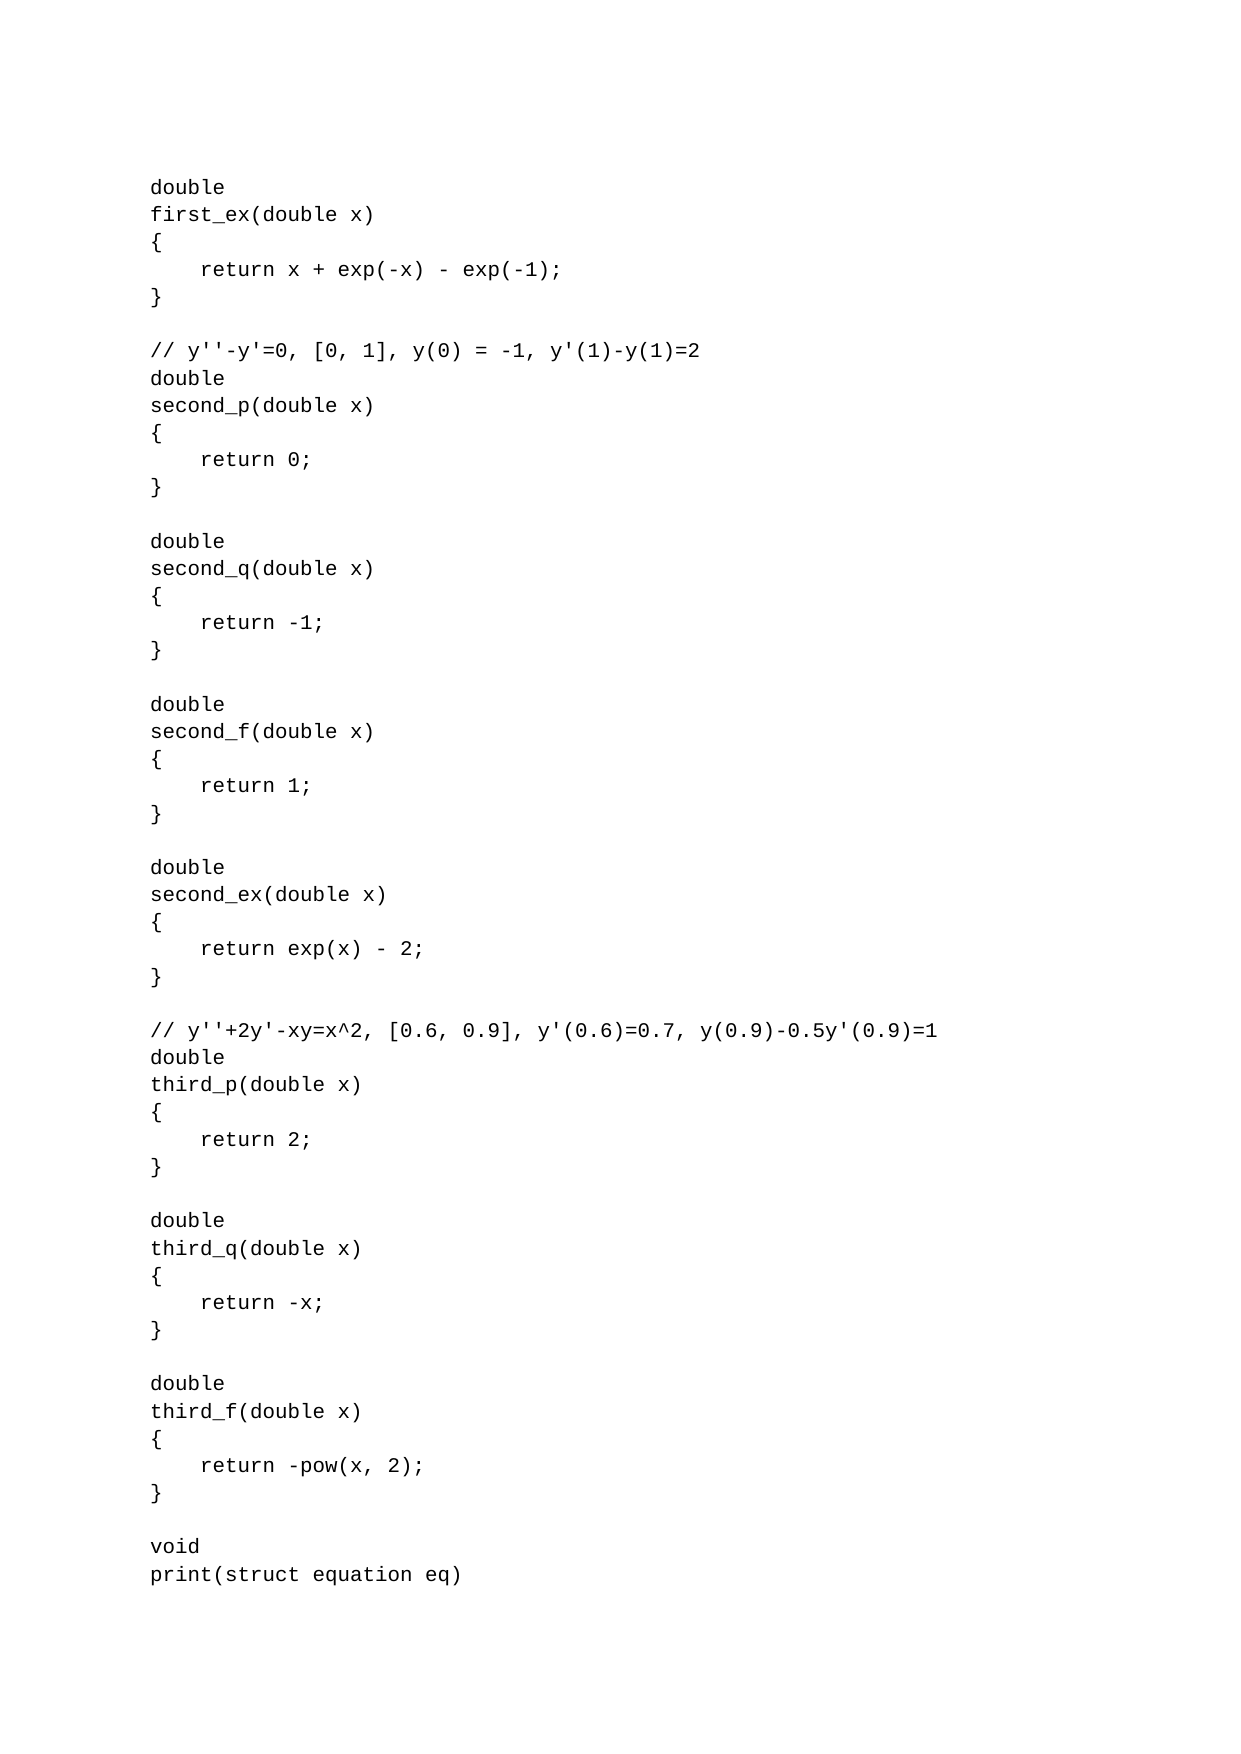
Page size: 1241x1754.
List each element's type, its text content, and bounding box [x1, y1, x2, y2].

text double [150, 1373, 1090, 1397]
text { [150, 422, 1090, 446]
text second_p(double x) [150, 395, 1090, 418]
text first_ex(double x) [150, 204, 1090, 228]
text } [150, 802, 1090, 826]
text return 2; [150, 1129, 1090, 1152]
text print(struct equation eq) [150, 1564, 1090, 1587]
text return -1; [150, 612, 1090, 636]
text second_f(double x) [150, 721, 1090, 744]
text third_q(double x) [150, 1237, 1090, 1261]
text return x + exp(-x) - exp(-1); [150, 259, 1090, 282]
text double [150, 367, 1090, 391]
text second_q(double x) [150, 558, 1090, 581]
text { [150, 748, 1090, 772]
text third_p(double x) [150, 1074, 1090, 1098]
text { [150, 1102, 1090, 1125]
text return 1; [150, 775, 1090, 799]
text } [150, 476, 1090, 500]
text } [150, 1319, 1090, 1343]
text double [150, 1210, 1090, 1234]
text } [150, 1156, 1090, 1179]
text double [150, 531, 1090, 554]
text { [150, 232, 1090, 255]
text third_f(double x) [150, 1401, 1090, 1424]
text double [150, 1047, 1090, 1071]
text return -x; [150, 1292, 1090, 1316]
text } [150, 639, 1090, 663]
text double [150, 857, 1090, 881]
text } [150, 966, 1090, 989]
text { [150, 1265, 1090, 1288]
text second_ex(double x) [150, 884, 1090, 908]
text return -pow(x, 2); [150, 1455, 1090, 1479]
text return exp(x) - 2; [150, 938, 1090, 962]
text { [150, 911, 1090, 935]
text } [150, 1482, 1090, 1506]
text } [150, 286, 1090, 309]
text return 0; [150, 449, 1090, 473]
text double [150, 694, 1090, 717]
text // y''-y'=0, [0, 1], y(0) = -1, y'(1)-y(1)=2 [150, 340, 1090, 364]
text double [150, 177, 1090, 201]
text void [150, 1537, 1090, 1560]
text // y''+2y'-xy=x^2, [0.6, 0.9], y'(0.6)=0.7, y(0.9)-0.5y'(0.9)=1 [150, 1020, 1090, 1044]
text { [150, 1428, 1090, 1451]
text { [150, 585, 1090, 609]
